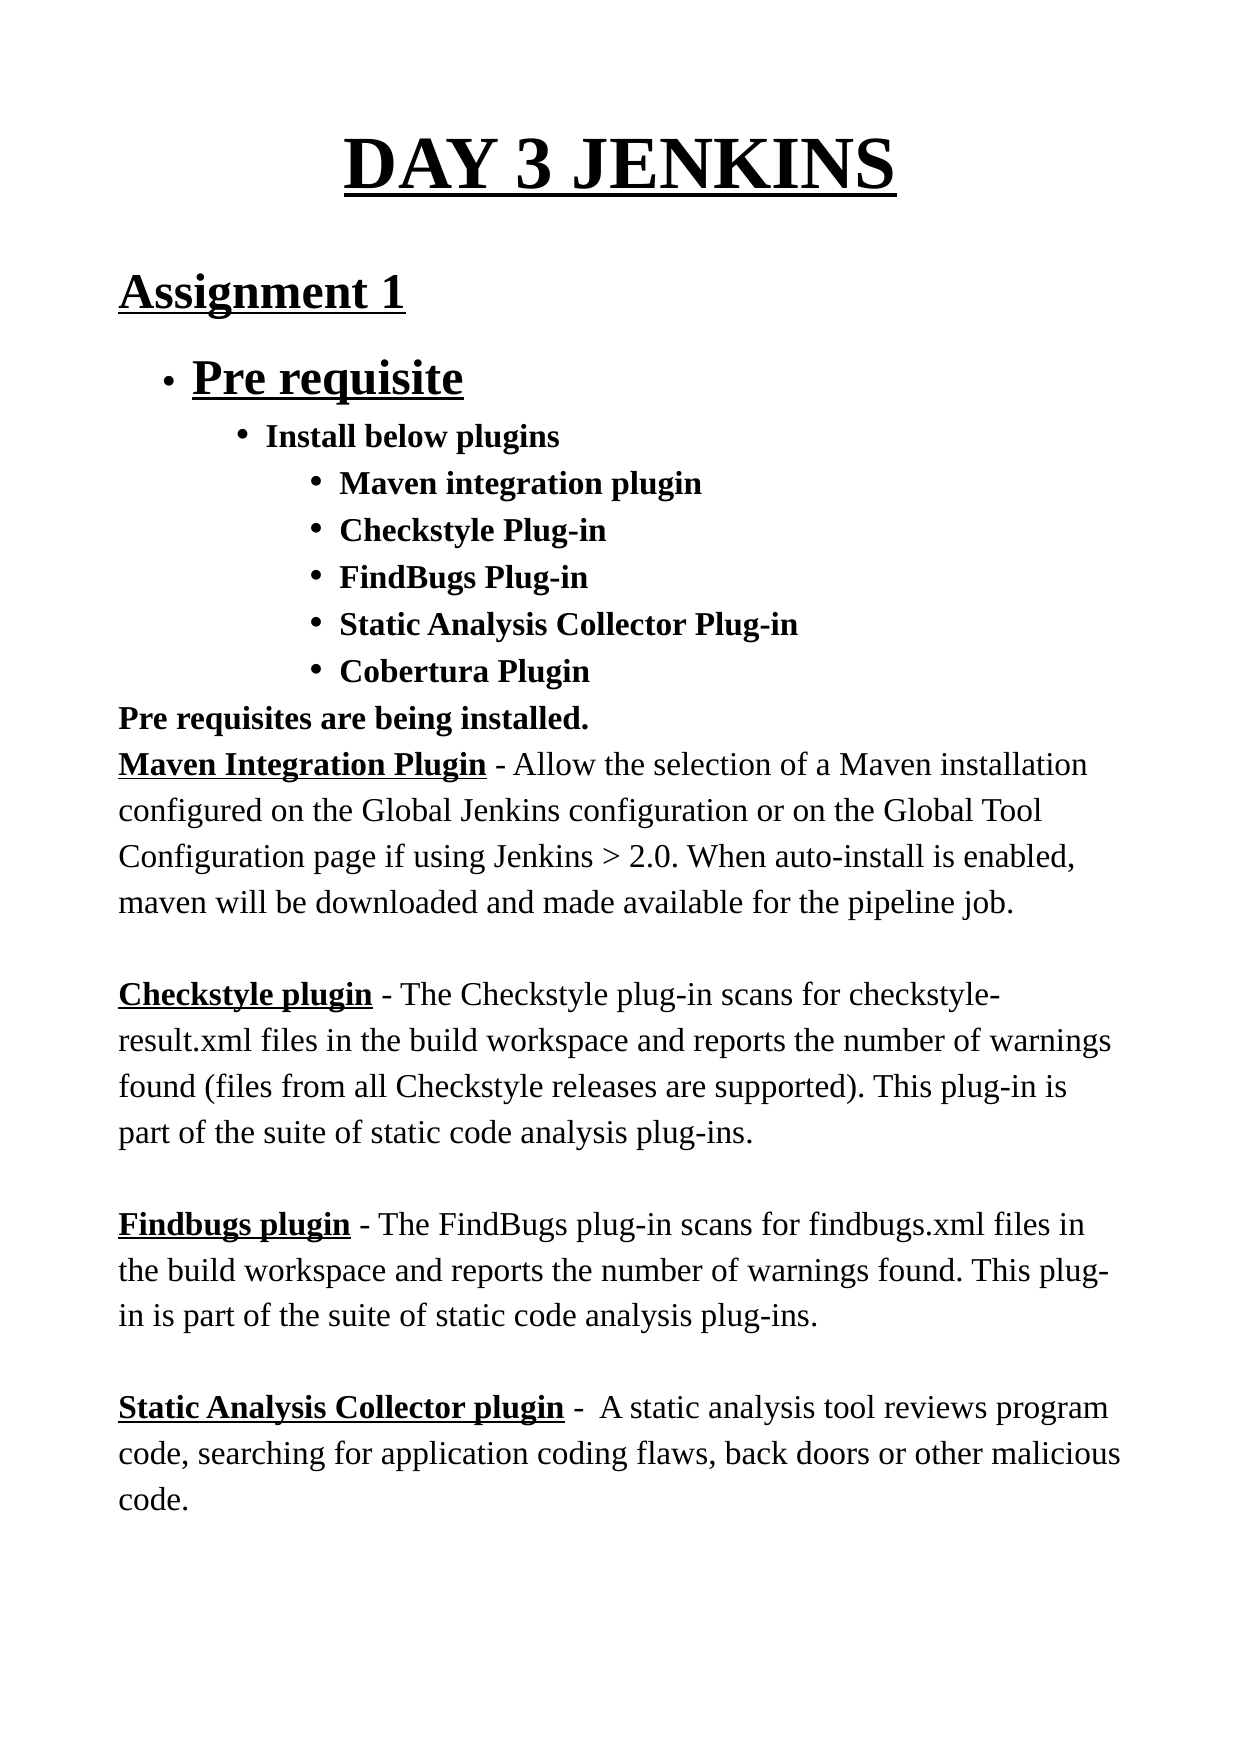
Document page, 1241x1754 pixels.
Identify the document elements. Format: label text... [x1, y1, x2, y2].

list Cobertura Plugin [309, 652, 1122, 691]
list FindBugs Plug-in [309, 558, 1122, 597]
list Maven integration plugin [309, 464, 1122, 503]
list Pre requisite [162, 348, 1122, 405]
text Pre requisites are being installed. [118, 698, 1122, 737]
text Assignment 1 [118, 262, 1122, 319]
list Static Analysis Collector Plug-in [309, 604, 1122, 644]
list Install below plugins [236, 417, 1122, 456]
text DAY 3 JENKINS [118, 118, 1122, 204]
text Maven Integration Plugin - Allow the selection of a Maven installation configured on the Global Jenkins configuration or on the Global Tool Configuration page if using Jenkins > 2.0. When auto-install is enabled, maven will be downloaded and made available for the pipeline job. [118, 744, 1122, 921]
text Static Analysis Collector plugin - A static analysis tool reviews program code, searching for application coding flaws, back doors or other malicious code. [118, 1388, 1122, 1518]
list Checkstyle Plug-in [309, 511, 1122, 550]
text Findbugs plugin - The FindBugs plug-in scans for findbugs.xml files in the build workspace and reports the number of warnings found. This plug-in is part of the suite of static code analysis plug-ins. [118, 1204, 1122, 1334]
text Checkstyle plugin - The Checkstyle plug-in scans for checkstyle-result.xml files in the build workspace and reports the number of warnings found (files from all Checkstyle releases are supported). This plug-in is part of the suite of static code analysis plug-ins. [118, 974, 1122, 1150]
